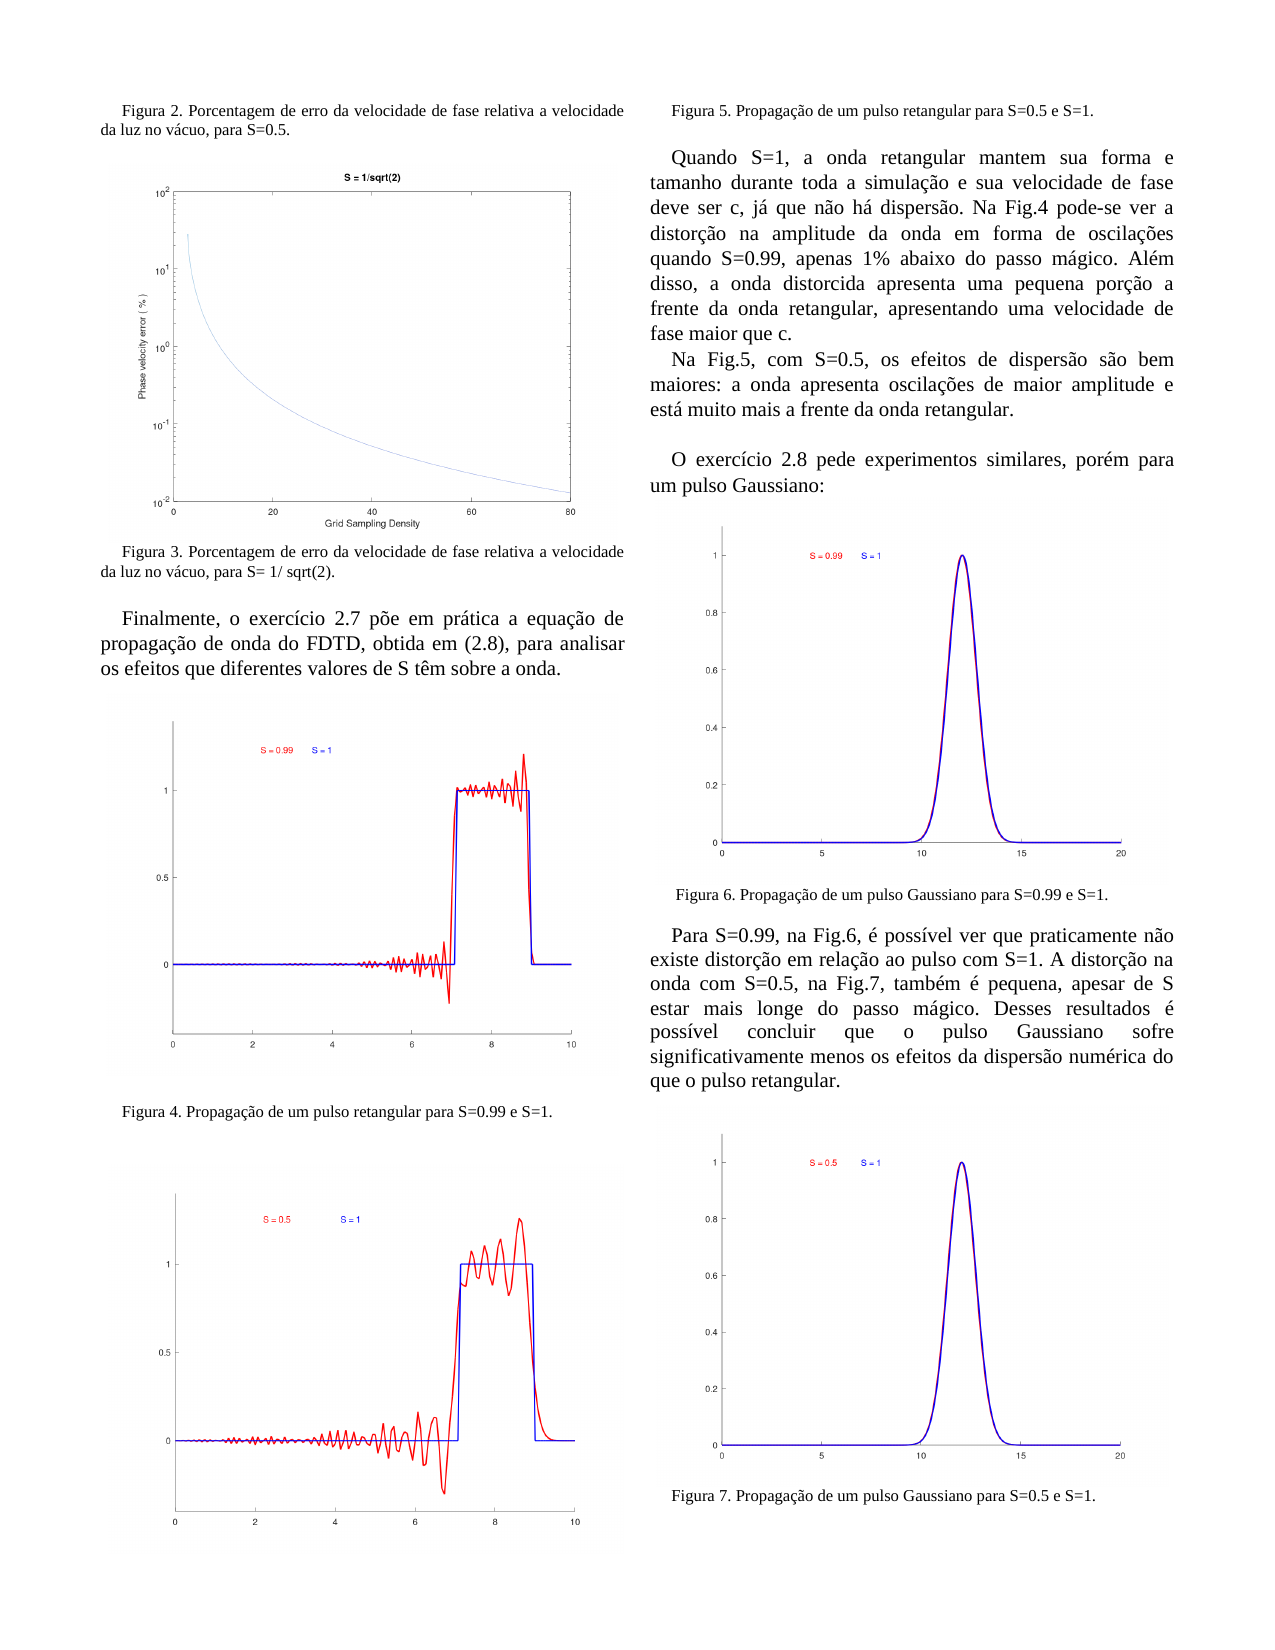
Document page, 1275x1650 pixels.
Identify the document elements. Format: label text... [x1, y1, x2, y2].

text Finalmente, o exercício 2.7 põe em prática a equação de propagação de onda do FDTD, obtida em (2.8), para analisar os efeitos que diferentes valores de S têm sobre a onda. [100, 606, 625, 680]
picture [655, 497, 1170, 885]
text Figura 7. Propagação de um pulso Gaussiano para S=0.5 e S=1. [650, 1092, 1174, 1505]
text Para S=0.99, na Fig.6, é possível ver que praticamente não existe distorção em relação ao pulso com S=1. A distorção na onda com S=0.5, na Fig.7, também é pequena, apesar de S estar mais longe do passo mágico. Desses resultados é possível concluir que o pulso Gaussiano sofre significativamente menos os efeitos da dispersão numérica do que o pulso retangular. [650, 923, 1174, 1092]
text Figura 6. Propagação de um pulso Gaussiano para S=0.99 e S=1. [650, 498, 1174, 904]
text O exercício 2.8 pede experimentos similares, porém para um pulso Gaussiano: [650, 447, 1174, 497]
picture [655, 1105, 1169, 1487]
text Figura 3. Porcentagem de erro da velocidade de fase relativa a velocidade da luz no vácuo, para S= 1/ sqrt(2). [100, 164, 625, 581]
text Na Fig.5, com S=0.5, os efeitos de dispersão são bem maiores: a onda apresenta oscilações de maior amplitude e está muito mais a frente da onda retangular. [650, 346, 1174, 421]
picture [107, 163, 619, 543]
picture [108, 1164, 624, 1554]
text Figura 4. Propagação de um pulso retangular para S=0.99 e S=1. [100, 1102, 625, 1121]
text Quando S=1, a onda retangular mantem sua forma e tamanho durante toda a simulação e sua velocidade de fase deve ser c, já que não há dispersão. Na Fig.4 pode-se ver a distorção na amplitude da onda em forma de oscilações quando S=0.99, apenas 1% abaixo do passo mágico. Além disso, a onda distorcida apresenta uma pequena porção a frente da onda retangular, apresentando uma velocidade de fase maior que c. [650, 145, 1174, 345]
text Figura 2. Porcentagem de erro da velocidade de fase relativa a velocidade da luz no vácuo, para S=0.5. [100, 100, 625, 139]
text Figura 5. Propagação de um pulso retangular para S=0.5 e S=1. [650, 100, 1174, 119]
picture [106, 693, 619, 1076]
